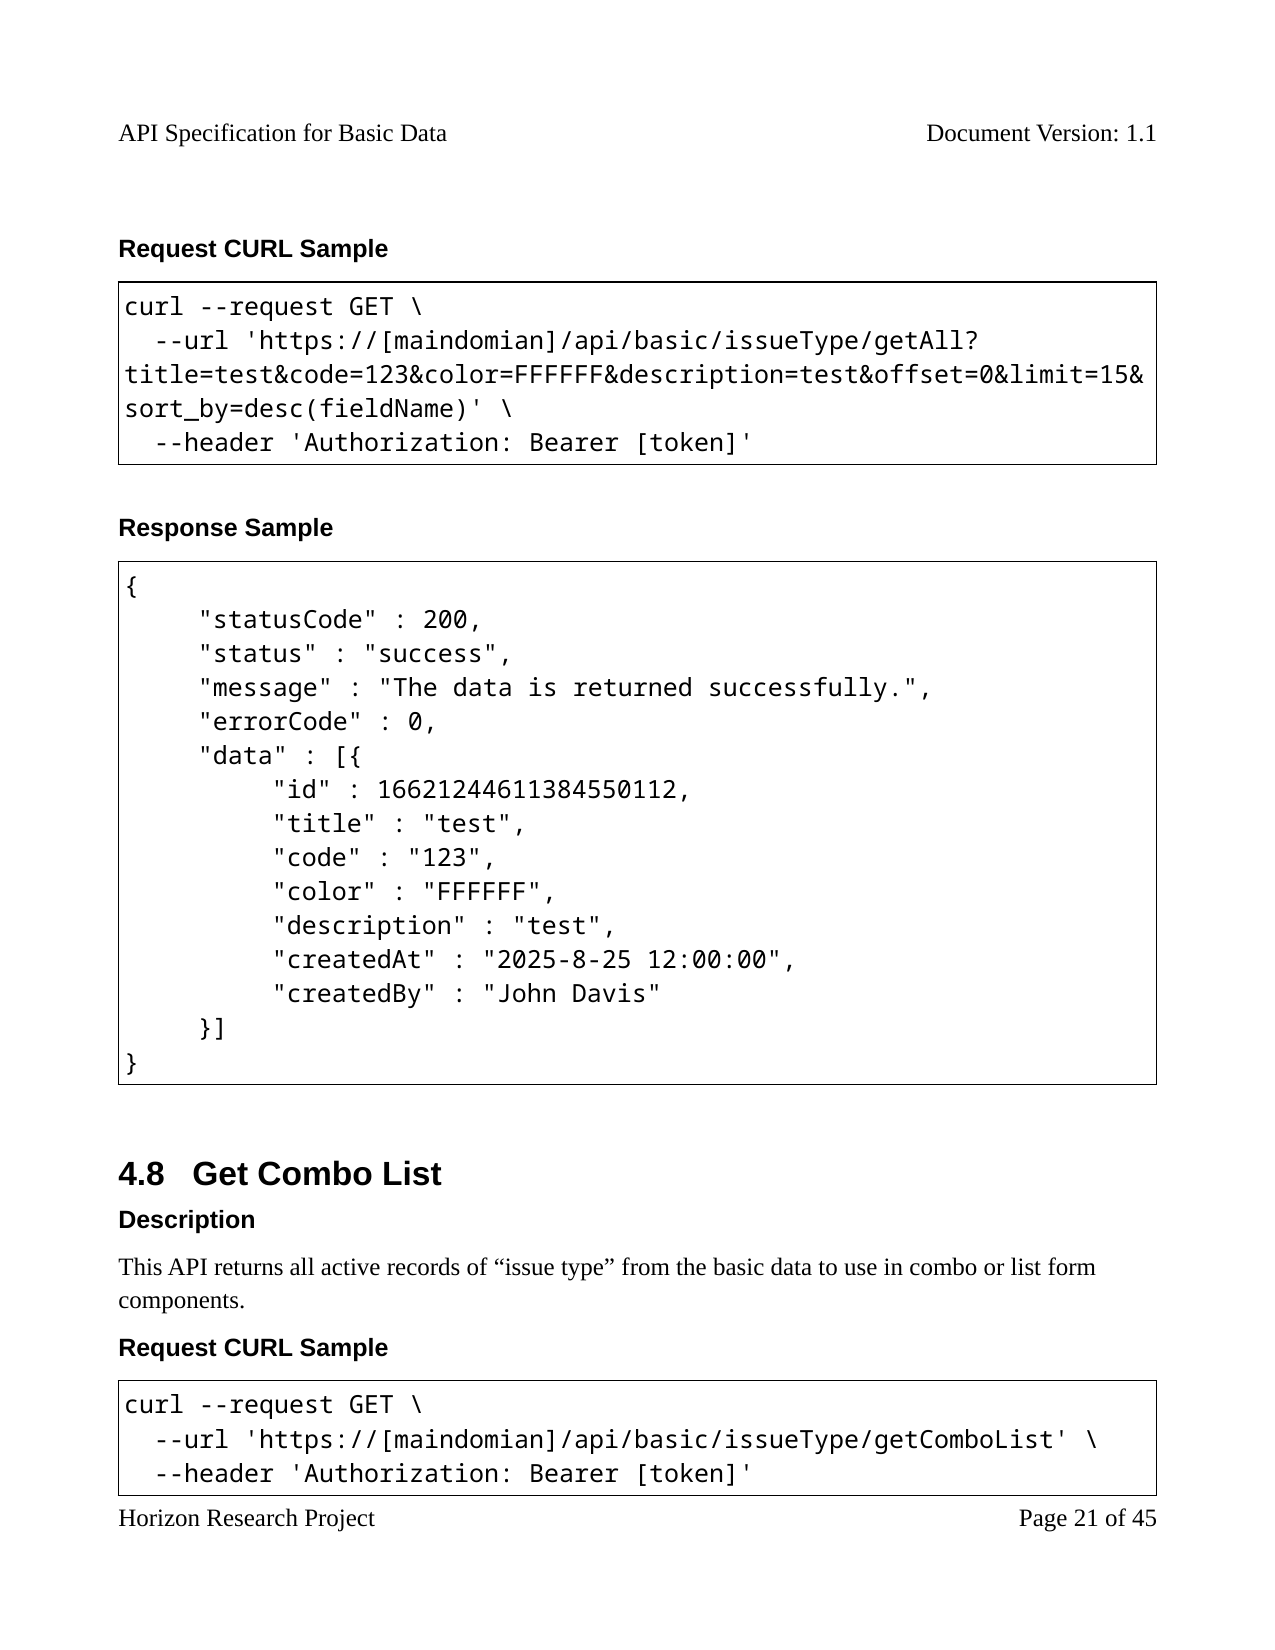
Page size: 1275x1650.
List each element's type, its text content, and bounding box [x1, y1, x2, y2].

table_header curl --request GET \ --url 'https://[maindomian]/api/basic/issueType/getAll?title=test&code=123&color=FFFFFF&description=test&offset=0&limit=15&sort_by=desc(fieldName)' \ --header 'Authorization: Bearer [token]' [119, 283, 1156, 464]
text Request CURL Sample [118, 1333, 1157, 1362]
text Description [118, 1204, 1157, 1233]
table_header { "statusCode" : 200, "status" : "success", "message" : "The data is returned successfully.", "errorCode" : 0, "data" : [{ "id" : 16621244611384550112, "title" : "test", "code" : "123", "color" : "FFFFFF", "description" : "test", "createdAt" : "2025-8-25 12:00:00", "createdBy" : "John Davis" }] } [119, 562, 1156, 1084]
text This API returns all active records of “issue type” from the basic data to use in combo or list form components. [118, 1252, 1157, 1314]
table_header curl --request GET \ --url 'https://[maindomian]/api/basic/issueType/getComboList' \ --header 'Authorization: Bearer [token]' [119, 1381, 1156, 1495]
subtitle Get Combo List [118, 1153, 1157, 1192]
text Response Sample [118, 513, 1157, 542]
text Request CURL Sample [118, 234, 1157, 263]
